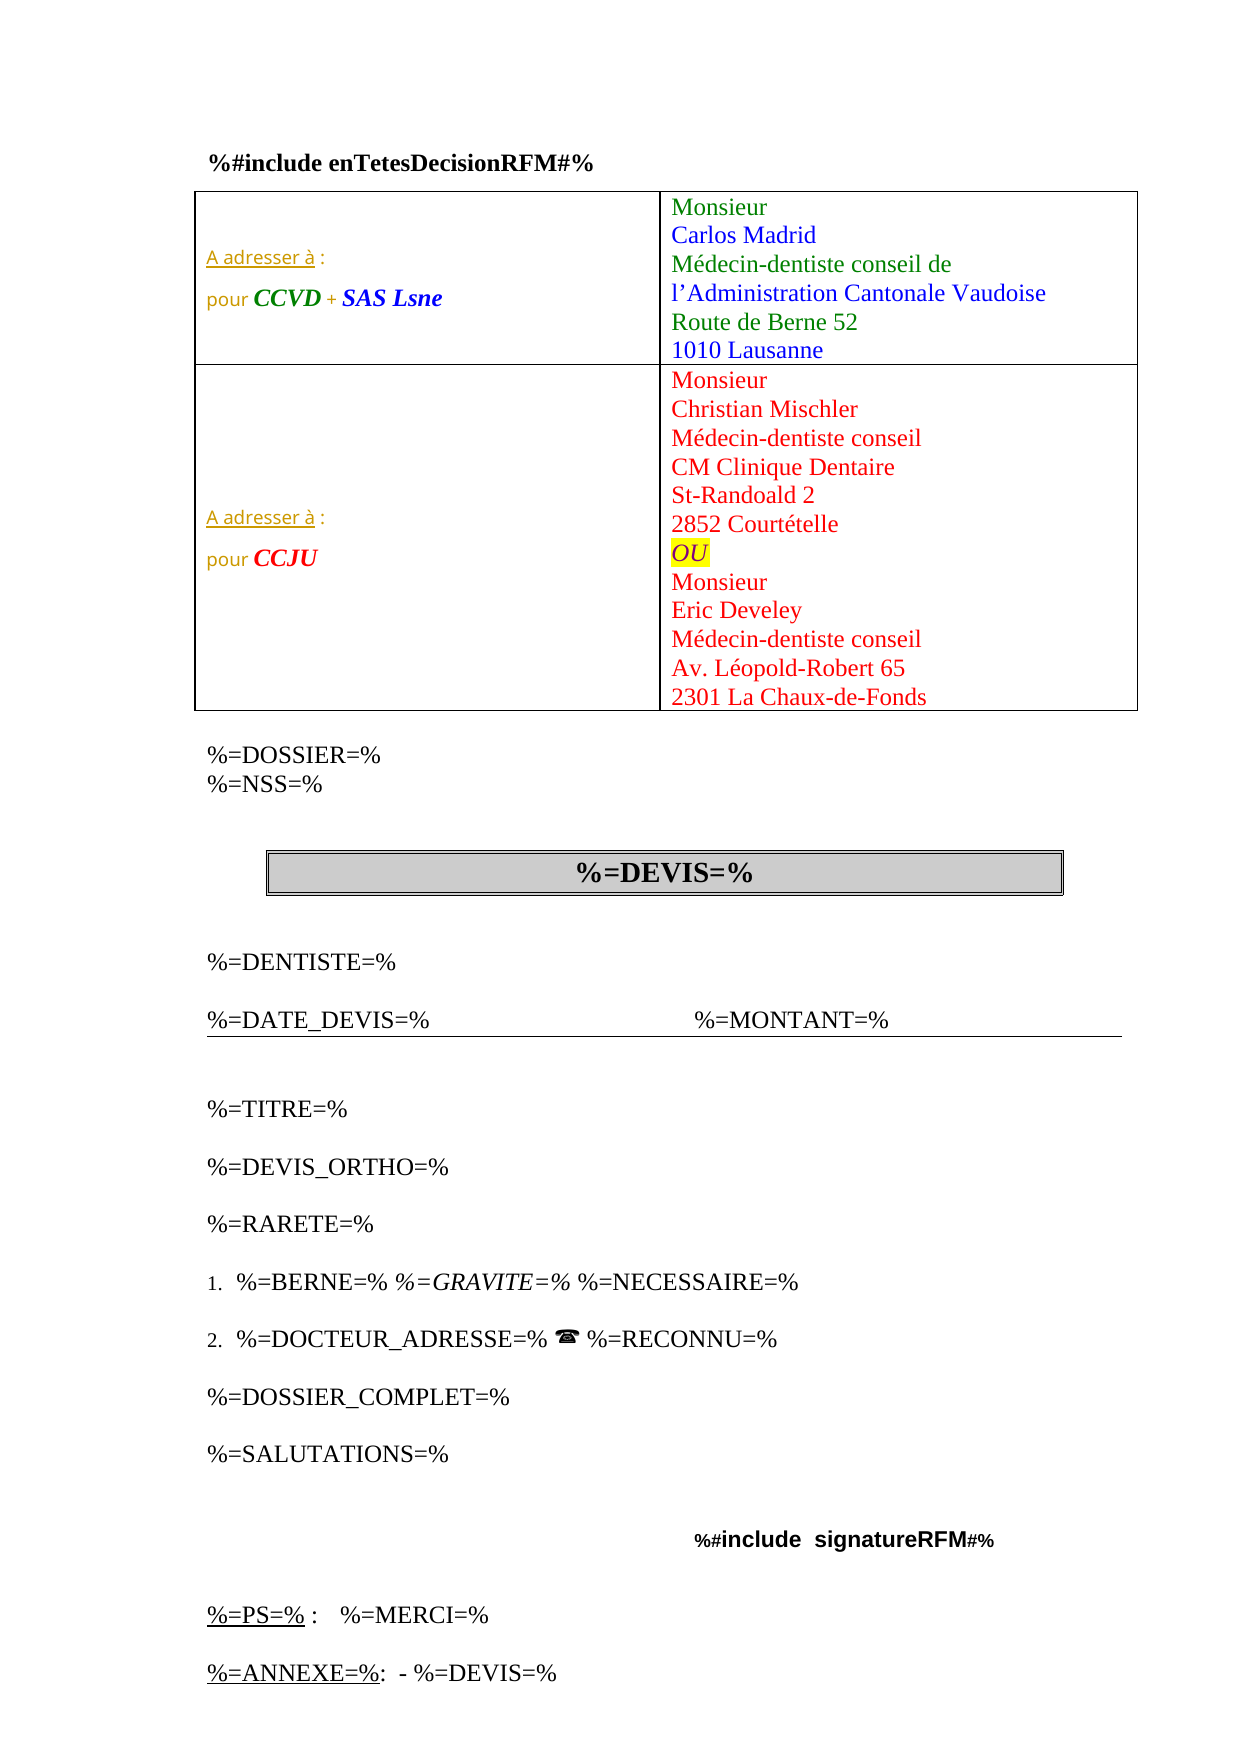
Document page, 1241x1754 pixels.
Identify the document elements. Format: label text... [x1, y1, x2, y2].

text %=DATE_DEVIS=% %=MONTANT=% [207, 1005, 1122, 1036]
text %=SALUTATIONS=% [207, 1439, 1122, 1468]
table_header Monsieur Carlos Madrid Médecin-dentiste conseil de l’Administration Cantonale Vaudoise Route de Berne 52 1010 Lausanne [661, 192, 1137, 364]
text %=NSS=% [207, 769, 1004, 798]
text %=DEVIS_ORTHO=% [207, 1152, 1122, 1181]
text %#include signatureRFM#% [207, 1526, 1122, 1552]
text %=TITRE=% [207, 1094, 1122, 1123]
text %=PS=% : %=MERCI=% [207, 1600, 1122, 1629]
table_header A adresser à : pour CCVD + SAS Lsne [196, 192, 659, 364]
text %=RARETE=% [207, 1209, 1122, 1238]
text %=DENTISTE=% [207, 947, 1122, 976]
text %=ANNEXE=%: - %=DEVIS=% [207, 1658, 1122, 1686]
list %=BERNE=% %=GRAVITE=% %=NECESSAIRE=% [207, 1267, 1122, 1296]
text %=DOSSIER=% [207, 740, 1122, 769]
text %=DOSSIER_COMPLET=% [207, 1382, 1122, 1411]
table_cell A adresser à : pour CCJU [196, 365, 659, 710]
list %=DOCTEUR_ADRESSE=%  %=RECONNU=% [207, 1324, 1122, 1353]
text %#include enTetesDecisionRFM#% [207, 148, 1122, 176]
table_cell Monsieur Christian Mischler Médecin-dentiste conseil CM Clinique Dentaire St-Randoald 2 2852 Courtételle ou Monsieur Eric Develey Médecin-dentiste conseil Av. Léopold-Robert 65 2301 La Chaux-de-Fonds [661, 365, 1137, 710]
